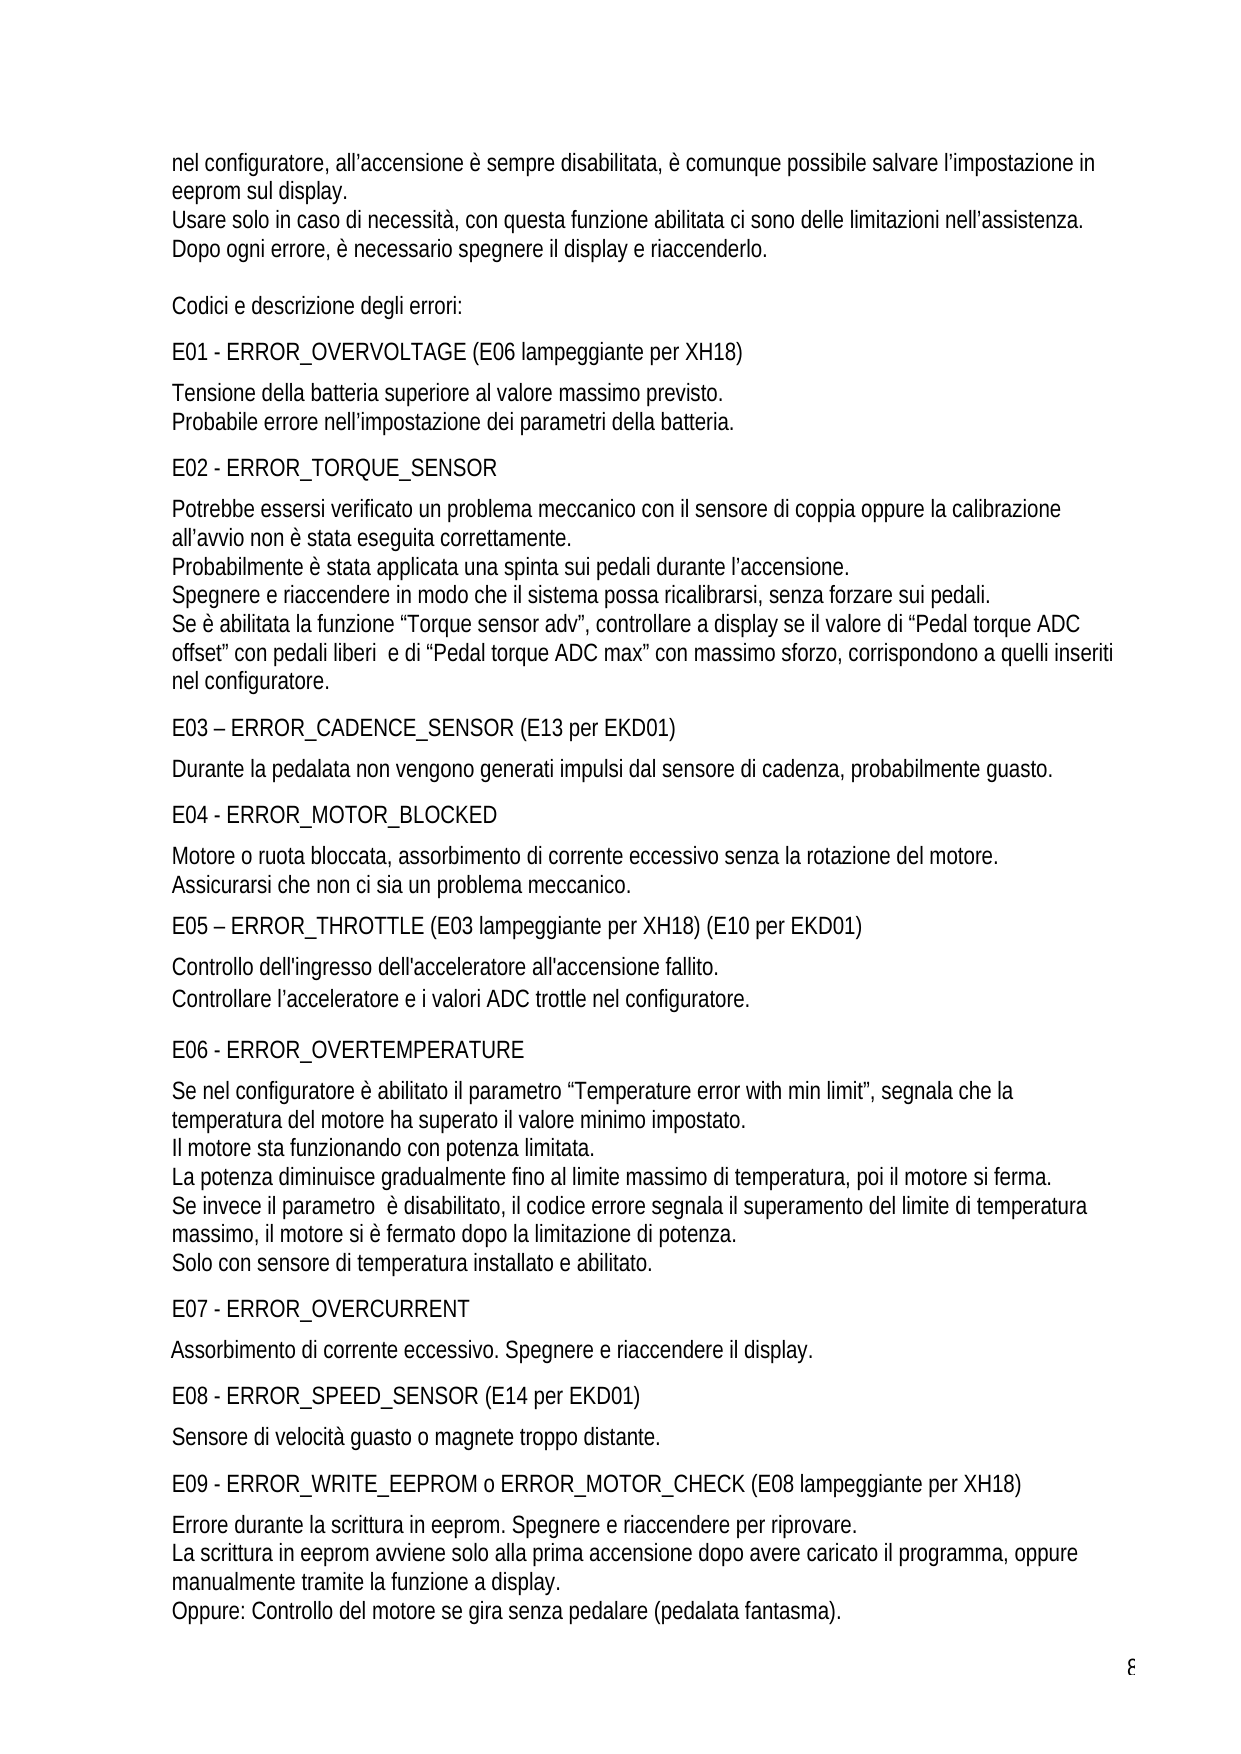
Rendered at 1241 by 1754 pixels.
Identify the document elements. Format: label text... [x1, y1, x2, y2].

text Dopo ogni errore, è necessario spegnere il display e riaccenderlo. [172, 233, 1125, 262]
text Usare solo in caso di necessità, con questa funzione abilitata ci sono delle limitazioni nell’assistenza. [172, 205, 1125, 233]
text Solo con sensore di temperatura installato e abilitato. [172, 1248, 1125, 1277]
text La scrittura in eeprom avviene solo alla prima accensione dopo avere caricato il programma, oppure manualmente tramite la funzione a display. [172, 1538, 1125, 1596]
text E01 - ERROR_OVERVOLTAGE (E06 lampeggiante per XH18) [172, 337, 1125, 366]
text Tensione della batteria superiore al valore massimo previsto. [172, 378, 1125, 407]
text Spegnere e riaccendere in modo che il sistema possa ricalibrarsi, senza forzare sui pedali. [172, 580, 1125, 609]
text Controllare l’acceleratore e i valori ADC trottle nel configuratore. [172, 984, 1125, 1013]
text E07 - ERROR_OVERCURRENT [172, 1294, 1125, 1323]
text nel configuratore, all’accensione è sempre disabilitata, è comunque possibile salvare l’impostazione in eeprom sul display. [172, 148, 1125, 205]
text E03 – ERROR_CADENCE_SENSOR (E13 per EKD01) [172, 713, 1125, 741]
text Se è abilitata la funzione “Torque sensor adv”, controllare a display se il valore di “Pedal torque ADC offset” con pedali liberi e di “Pedal torque ADC max” con massimo sforzo, corrispondono a quelli inseriti nel configuratore. [172, 609, 1125, 695]
text E06 - ERROR_OVERTEMPERATURE [172, 1035, 1125, 1064]
text Probabile errore nell’impostazione dei parametri della batteria. [172, 407, 1125, 436]
text La potenza diminuisce gradualmente fino al limite massimo di temperatura, poi il motore si ferma. [172, 1162, 1125, 1191]
text Assicurarsi che non ci sia un problema meccanico. [172, 870, 1125, 899]
text Se invece il parametro è disabilitato, il codice errore segnala il superamento del limite di temperatura massimo, il motore si è fermato dopo la limitazione di potenza. [172, 1191, 1125, 1248]
text Il motore sta funzionando con potenza limitata. [172, 1133, 1125, 1162]
text Sensore di velocità guasto o magnete troppo distante. [172, 1422, 1125, 1451]
text Errore durante la scrittura in eeprom. Spegnere e riaccendere per riprovare. [172, 1510, 1125, 1538]
text E08 - ERROR_SPEED_SENSOR (E14 per EKD01) [172, 1381, 1125, 1410]
text Se nel configuratore è abilitato il parametro “Temperature error with min limit”, segnala che la temperatura del motore ha superato il valore minimo impostato. [172, 1076, 1125, 1133]
text E09 - ERROR_WRITE_EEPROM o ERROR_MOTOR_CHECK (E08 lampeggiante per XH18) [172, 1469, 1125, 1497]
text Probabilmente è stata applicata una spinta sui pedali durante l’accensione. [172, 552, 1125, 580]
text E05 – ERROR_THROTTLE (E03 lampeggiante per XH18) (E10 per EKD01) [172, 911, 1125, 940]
text Potrebbe essersi verificato un problema meccanico con il sensore di coppia oppure la calibrazione all’avvio non è stata eseguita correttamente. [172, 494, 1125, 552]
text Codici e descrizione degli errori: [172, 291, 1125, 319]
text Assorbimento di corrente eccessivo. Spegnere e riaccendere il display. [171, 1335, 1125, 1363]
text Motore o ruota bloccata, assorbimento di corrente eccessivo senza la rotazione del motore. [172, 841, 1125, 870]
text Durante la pedalata non vengono generati impulsi dal sensore di cadenza, probabilmente guasto. [172, 754, 1125, 782]
text Controllo dell'ingresso dell'acceleratore all'accensione fallito. [172, 951, 1125, 980]
text E02 - ERROR_TORQUE_SENSOR [172, 453, 1125, 482]
text Oppure: Controllo del motore se gira senza pedalare (pedalata fantasma). [172, 1596, 1125, 1624]
text E04 - ERROR_MOTOR_BLOCKED [172, 800, 1125, 829]
